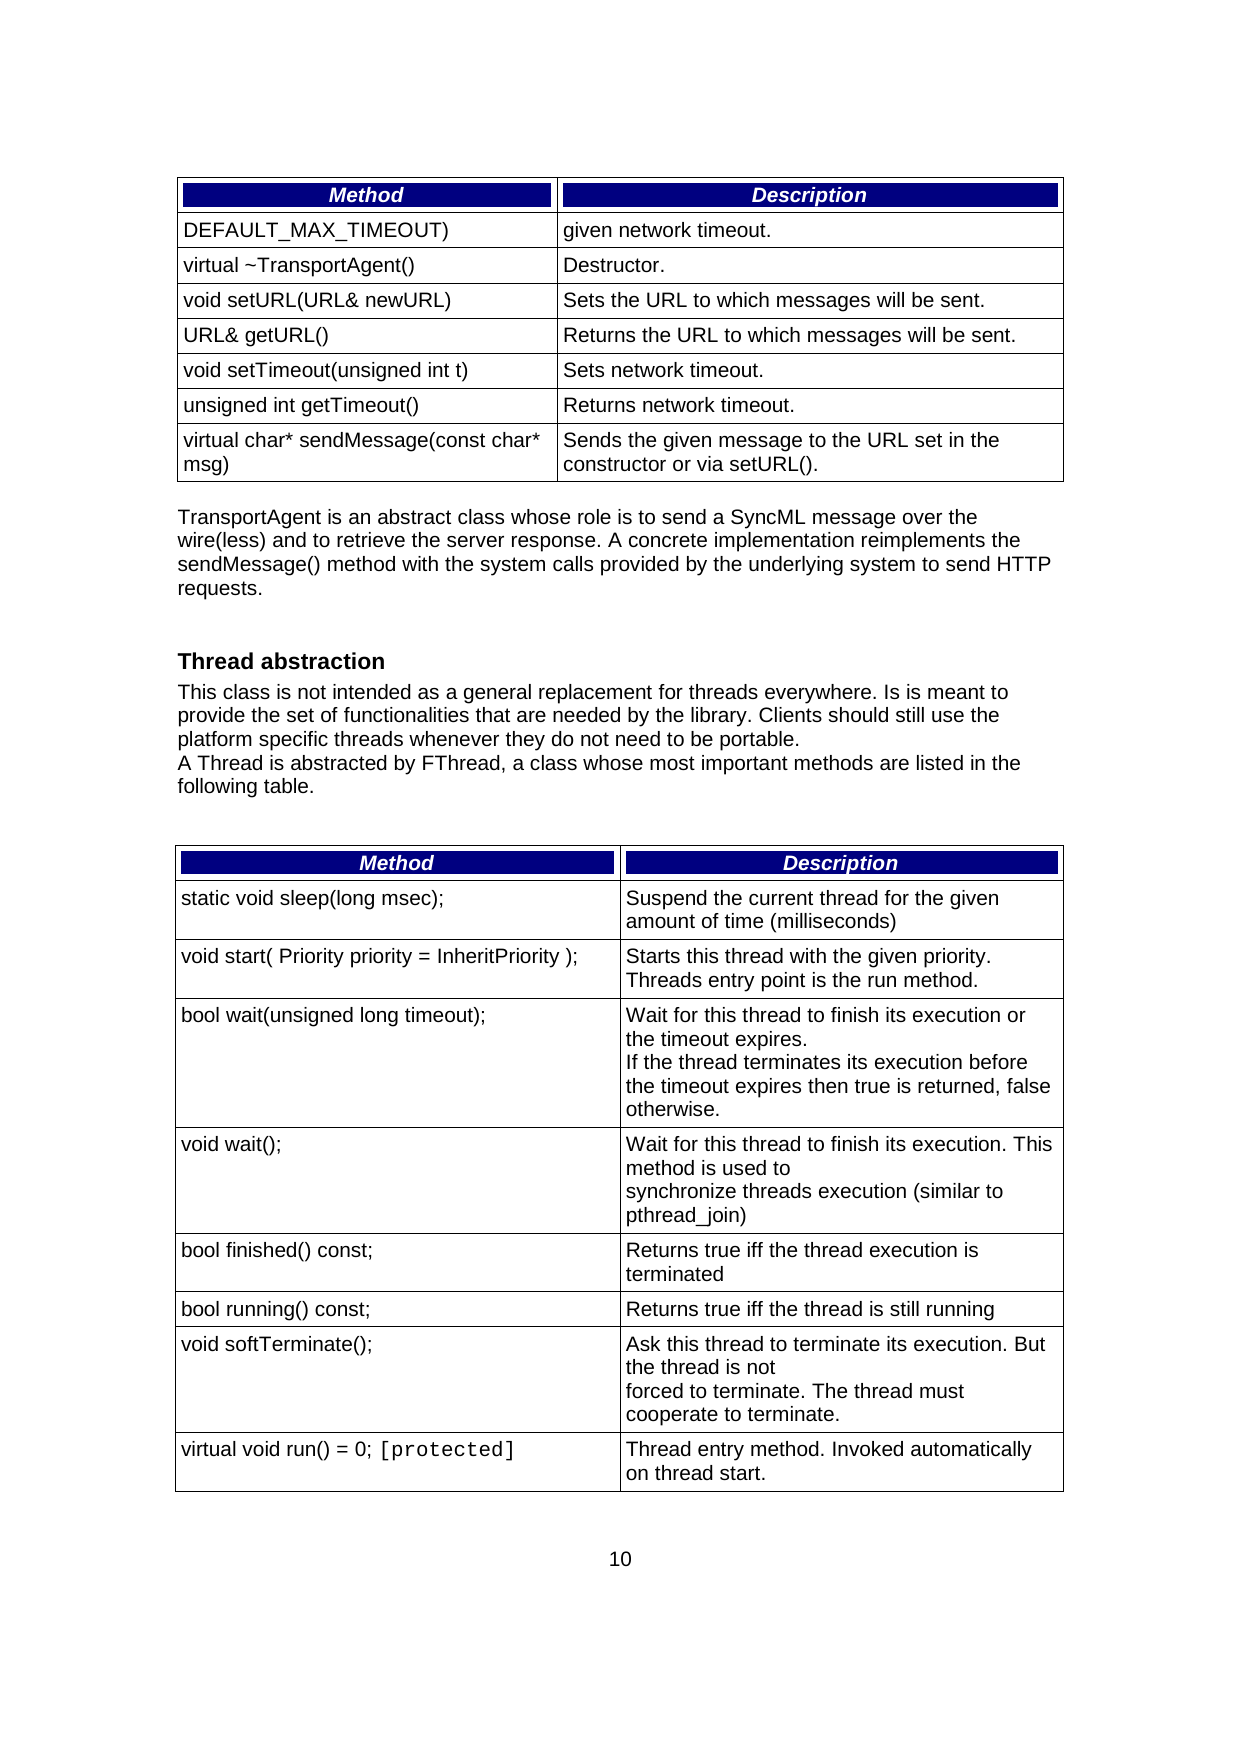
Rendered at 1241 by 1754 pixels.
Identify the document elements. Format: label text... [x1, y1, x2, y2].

table_cell Wait for this thread to finish its execution or the timeout expires. If the thread terminates its execution before the timeout expires then true is returned, false otherwise. [621, 999, 1063, 1127]
table_cell virtual void run() = 0; [protected] [176, 1433, 620, 1491]
table_cell Returns the URL to which messages will be sent. [558, 319, 1063, 353]
subtitle Thread abstraction [177, 648, 1063, 674]
table_cell void softTerminate(); [176, 1327, 620, 1432]
table_cell DEFAULT_MAX_TIMEOUT) [178, 213, 557, 247]
text TransportAgent is an abstract class whose role is to send a SyncML message over the wire(less) and to retrieve the server response. A concrete implementation reimplements the sendMessage() method with the system calls provided by the underlying system to send HTTP requests. [177, 505, 1063, 599]
table_cell void setTimeout(unsigned int t) [178, 354, 557, 388]
table_cell void start( Priority priority = InheritPriority ); [176, 940, 620, 998]
table_cell Destructor. [558, 248, 1063, 283]
table_cell Sends the given message to the URL set in the constructor or via setURL(). [558, 424, 1063, 481]
table_cell bool finished() const; [176, 1234, 620, 1291]
table_header Description [621, 846, 1063, 880]
text A Thread is abstracted by FThread, a class whose most important methods are listed in the following table. [177, 751, 1063, 798]
table_cell bool wait(unsigned long timeout); [176, 999, 620, 1127]
table_cell static void sleep(long msec); [176, 881, 620, 939]
table_cell Sets the URL to which messages will be sent. [558, 284, 1063, 318]
table_header Description [558, 178, 1063, 212]
table_cell Suspend the current thread for the given amount of time (milliseconds) [621, 881, 1063, 939]
table_cell Thread entry method. Invoked automatically on thread start. [621, 1433, 1063, 1491]
text This class is not intended as a general replacement for threads everywhere. Is is meant to provide the set of functionalities that are needed by the library. Clients should still use the platform specific threads whenever they do not need to be portable. [177, 680, 1063, 751]
table_cell URL& getURL() [178, 319, 557, 353]
table_cell virtual ~TransportAgent() [178, 248, 557, 283]
table_header Method [176, 846, 620, 880]
table_cell Ask this thread to terminate its execution. But the thread is not forced to terminate. The thread must cooperate to terminate. [621, 1327, 1063, 1432]
table_cell Starts this thread with the given priority. Threads entry point is the run method. [621, 940, 1063, 998]
table_cell given network timeout. [558, 213, 1063, 247]
table_cell Returns true iff the thread execution is terminated [621, 1234, 1063, 1291]
table_cell Wait for this thread to finish its execution. This method is used to synchronize threads execution (similar to pthread_join) [621, 1128, 1063, 1233]
table_cell void setURL(URL& newURL) [178, 284, 557, 318]
table_cell virtual char* sendMessage(const char* msg) [178, 424, 557, 481]
table_header Method [178, 178, 557, 212]
table_cell Returns true iff the thread is still running [621, 1292, 1063, 1326]
table_cell bool running() const; [176, 1292, 620, 1326]
table_cell void wait(); [176, 1128, 620, 1233]
table_cell Returns network timeout. [558, 389, 1063, 423]
table_cell unsigned int getTimeout() [178, 389, 557, 423]
table_cell Sets network timeout. [558, 354, 1063, 388]
